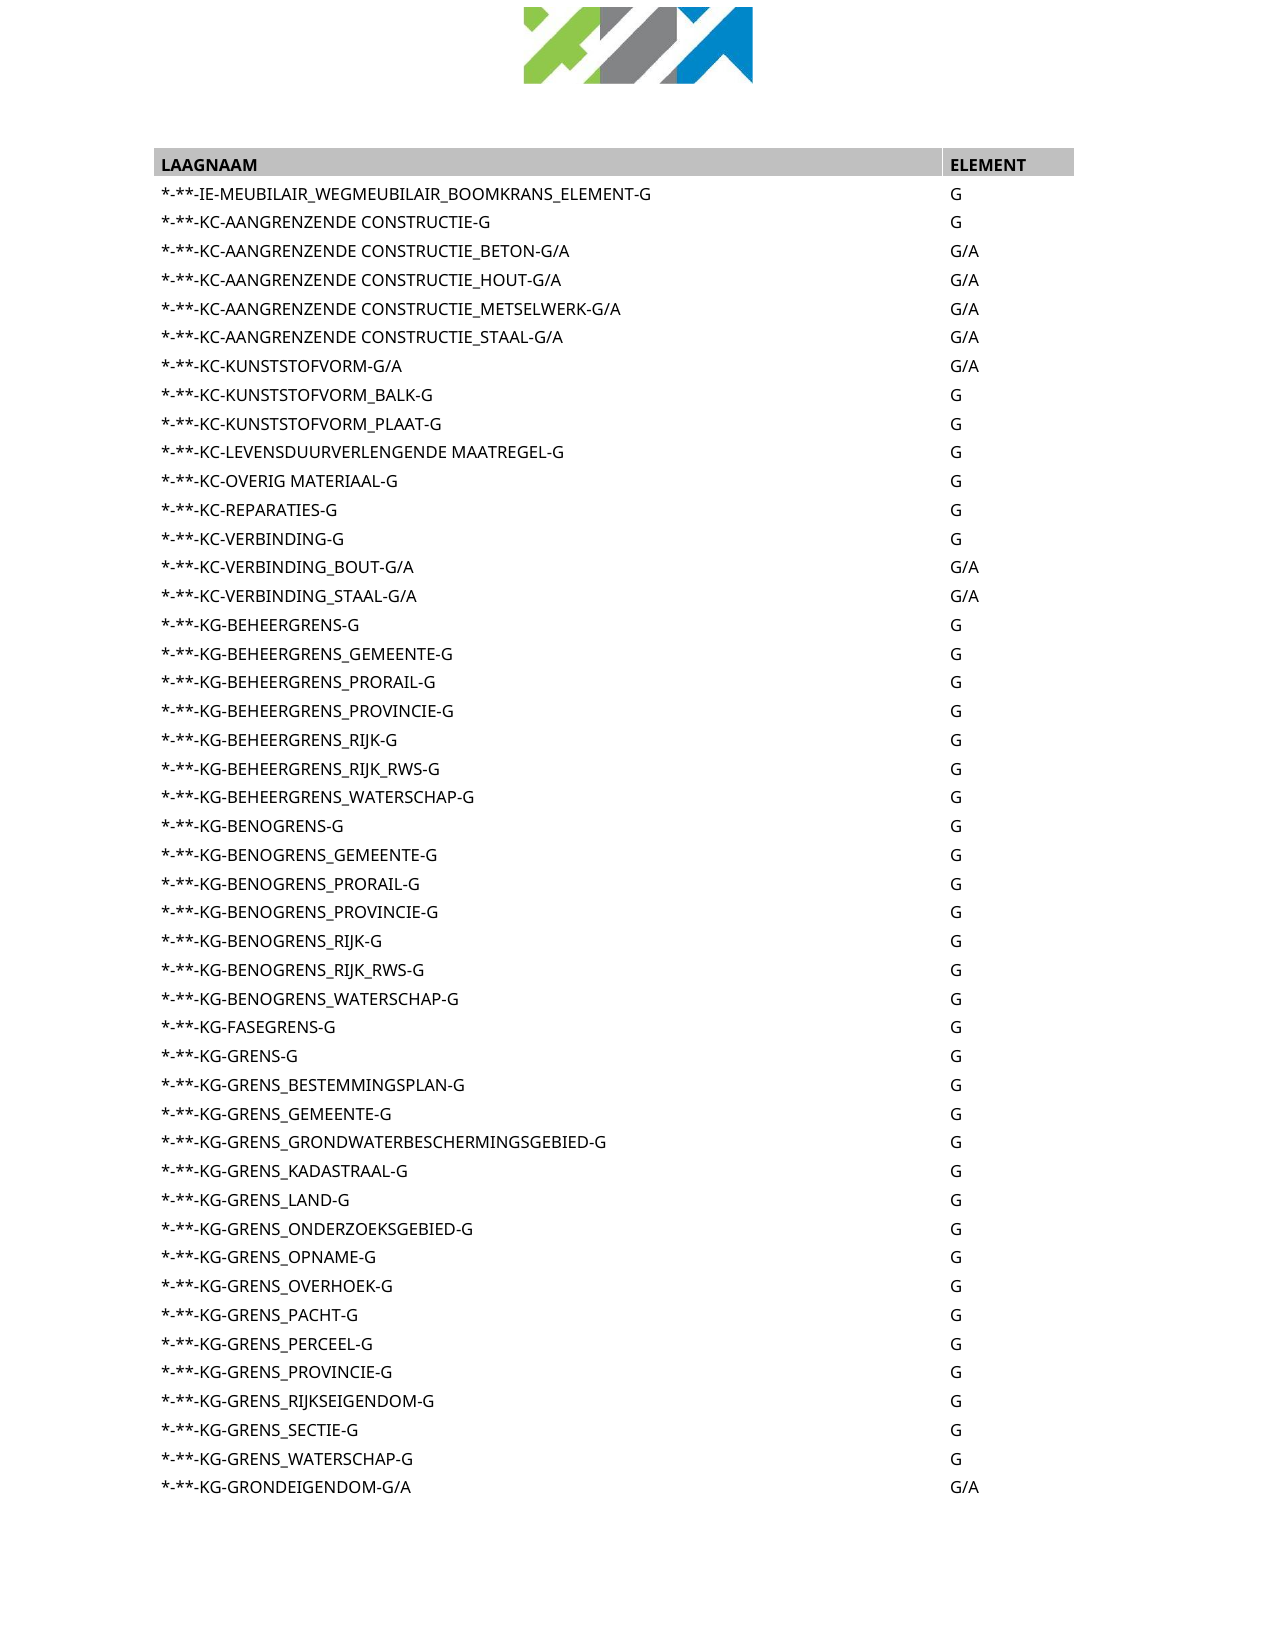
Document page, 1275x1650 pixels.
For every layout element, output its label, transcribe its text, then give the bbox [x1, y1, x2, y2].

table_cell *-**-KC-VERBINDING_STAAL-G/A [154, 579, 942, 608]
table_header LAAGNAAM [154, 148, 942, 176]
table_cell G/A [943, 234, 1074, 263]
table_cell *-**-KG-BENOGRENS_WATERSCHAP-G [154, 981, 942, 1010]
table_cell G [943, 838, 1074, 866]
table_cell *-**-KG-GRONDEIGENDOM-G/A [154, 1470, 942, 1499]
table_cell *-**-KC-AANGRENZENDE CONSTRUCTIE_HOUT-G/A [154, 263, 942, 291]
table_cell *-**-KG-BEHEERGRENS_GEMEENTE-G [154, 636, 942, 665]
table_cell *-**-KG-BEHEERGRENS_WATERSCHAP-G [154, 780, 942, 809]
table_cell *-**-KG-GRENS_KADASTRAAL-G [154, 1154, 942, 1183]
table_cell *-**-KG-GRENS_BESTEMMINGSPLAN-G [154, 1068, 942, 1096]
table_cell G [943, 694, 1074, 723]
table_cell *-**-KC-VERBINDING_BOUT-G/A [154, 550, 942, 579]
table_cell *-**-KG-BENOGRENS-G [154, 809, 942, 838]
table_cell G [943, 1183, 1074, 1211]
table_cell G [943, 1010, 1074, 1039]
table_cell *-**-KG-GRENS_WATERSCHAP-G [154, 1441, 942, 1470]
table_cell G [943, 464, 1074, 493]
table_cell *-**-KG-GRENS_GRONDWATERBESCHERMINGSGEBIED-G [154, 1125, 942, 1154]
table_cell *-**-KC-KUNSTSTOFVORM_PLAAT-G [154, 406, 942, 435]
table_cell *-**-KG-BENOGRENS_PROVINCIE-G [154, 895, 942, 924]
table_cell *-**-KG-GRENS_LAND-G [154, 1183, 942, 1211]
table_cell *-**-KC-AANGRENZENDE CONSTRUCTIE_METSELWERK-G/A [154, 291, 942, 320]
table_cell G [943, 723, 1074, 751]
table_cell G [943, 1039, 1074, 1068]
table_cell G [943, 1326, 1074, 1355]
table_cell *-**-KG-GRENS_OVERHOEK-G [154, 1269, 942, 1298]
table_cell *-**-KG-GRENS_RIJKSEIGENDOM-G [154, 1384, 942, 1413]
table_cell G/A [943, 263, 1074, 291]
table_cell G [943, 1384, 1074, 1413]
table_cell G [943, 665, 1074, 694]
table_cell G [943, 1298, 1074, 1326]
table_cell G [943, 608, 1074, 636]
table_cell *-**-IE-MEUBILAIR_WEGMEUBILAIR_BOOMKRANS_ELEMENT-G [154, 176, 942, 205]
table_cell *-**-KG-BENOGRENS_RIJK_RWS-G [154, 953, 942, 981]
table_cell *-**-KC-AANGRENZENDE CONSTRUCTIE_BETON-G/A [154, 234, 942, 263]
table_cell G [943, 406, 1074, 435]
table_cell G [943, 1355, 1074, 1384]
table_cell *-**-KG-GRENS_PROVINCIE-G [154, 1355, 942, 1384]
table_cell G [943, 1211, 1074, 1240]
table_cell G/A [943, 579, 1074, 608]
table_cell G [943, 636, 1074, 665]
table_cell *-**-KG-BEHEERGRENS_RIJK_RWS-G [154, 751, 942, 780]
table_cell *-**-KG-FASEGRENS-G [154, 1010, 942, 1039]
table_cell G [943, 866, 1074, 895]
table_cell *-**-KC-AANGRENZENDE CONSTRUCTIE_STAAL-G/A [154, 320, 942, 349]
table_cell G [943, 1068, 1074, 1096]
table_cell G [943, 1413, 1074, 1441]
table_cell *-**-KC-KUNSTSTOFVORM_BALK-G [154, 378, 942, 406]
table_cell *-**-KG-BEHEERGRENS_PROVINCIE-G [154, 694, 942, 723]
table_cell *-**-KC-KUNSTSTOFVORM-G/A [154, 349, 942, 378]
table_cell G [943, 205, 1074, 234]
table_cell G [943, 1154, 1074, 1183]
table_cell G [943, 895, 1074, 924]
table_cell G [943, 1441, 1074, 1470]
table_cell G [943, 1240, 1074, 1269]
table_cell G [943, 176, 1074, 205]
table_cell G [943, 751, 1074, 780]
table_cell G/A [943, 349, 1074, 378]
table_cell G/A [943, 550, 1074, 579]
table_cell *-**-KC-REPARATIES-G [154, 493, 942, 521]
table_cell *-**-KG-GRENS_OPNAME-G [154, 1240, 942, 1269]
table_cell G [943, 1096, 1074, 1125]
table_cell *-**-KG-BENOGRENS_PRORAIL-G [154, 866, 942, 895]
table_cell *-**-KG-GRENS-G [154, 1039, 942, 1068]
table_cell *-**-KG-BEHEERGRENS_PRORAIL-G [154, 665, 942, 694]
table_cell G [943, 1125, 1074, 1154]
table_cell G/A [943, 291, 1074, 320]
table_cell *-**-KG-GRENS_PERCEEL-G [154, 1326, 942, 1355]
table_cell G [943, 378, 1074, 406]
table_header ELEMENT [943, 148, 1074, 176]
table_cell *-**-KG-GRENS_GEMEENTE-G [154, 1096, 942, 1125]
table_cell G [943, 780, 1074, 809]
table_cell G [943, 953, 1074, 981]
table_cell G [943, 493, 1074, 521]
table_cell G [943, 521, 1074, 550]
table_cell G [943, 924, 1074, 953]
table_cell *-**-KC-VERBINDING-G [154, 521, 942, 550]
table_cell G/A [943, 320, 1074, 349]
table_cell *-**-KG-BENOGRENS_RIJK-G [154, 924, 942, 953]
table_cell *-**-KG-BEHEERGRENS-G [154, 608, 942, 636]
table_cell *-**-KG-GRENS_SECTIE-G [154, 1413, 942, 1441]
table_cell G [943, 1269, 1074, 1298]
table_cell *-**-KC-LEVENSDUURVERLENGENDE MAATREGEL-G [154, 435, 942, 464]
table_cell *-**-KG-GRENS_ONDERZOEKSGEBIED-G [154, 1211, 942, 1240]
table_cell G [943, 809, 1074, 838]
table_cell G/A [943, 1470, 1074, 1499]
table_cell G [943, 435, 1074, 464]
table_cell *-**-KG-GRENS_PACHT-G [154, 1298, 942, 1326]
table_cell *-**-KG-BENOGRENS_GEMEENTE-G [154, 838, 942, 866]
table_cell *-**-KG-BEHEERGRENS_RIJK-G [154, 723, 942, 751]
table_cell *-**-KC-AANGRENZENDE CONSTRUCTIE-G [154, 205, 942, 234]
table_cell G [943, 981, 1074, 1010]
table_cell *-**-KC-OVERIG MATERIAAL-G [154, 464, 942, 493]
